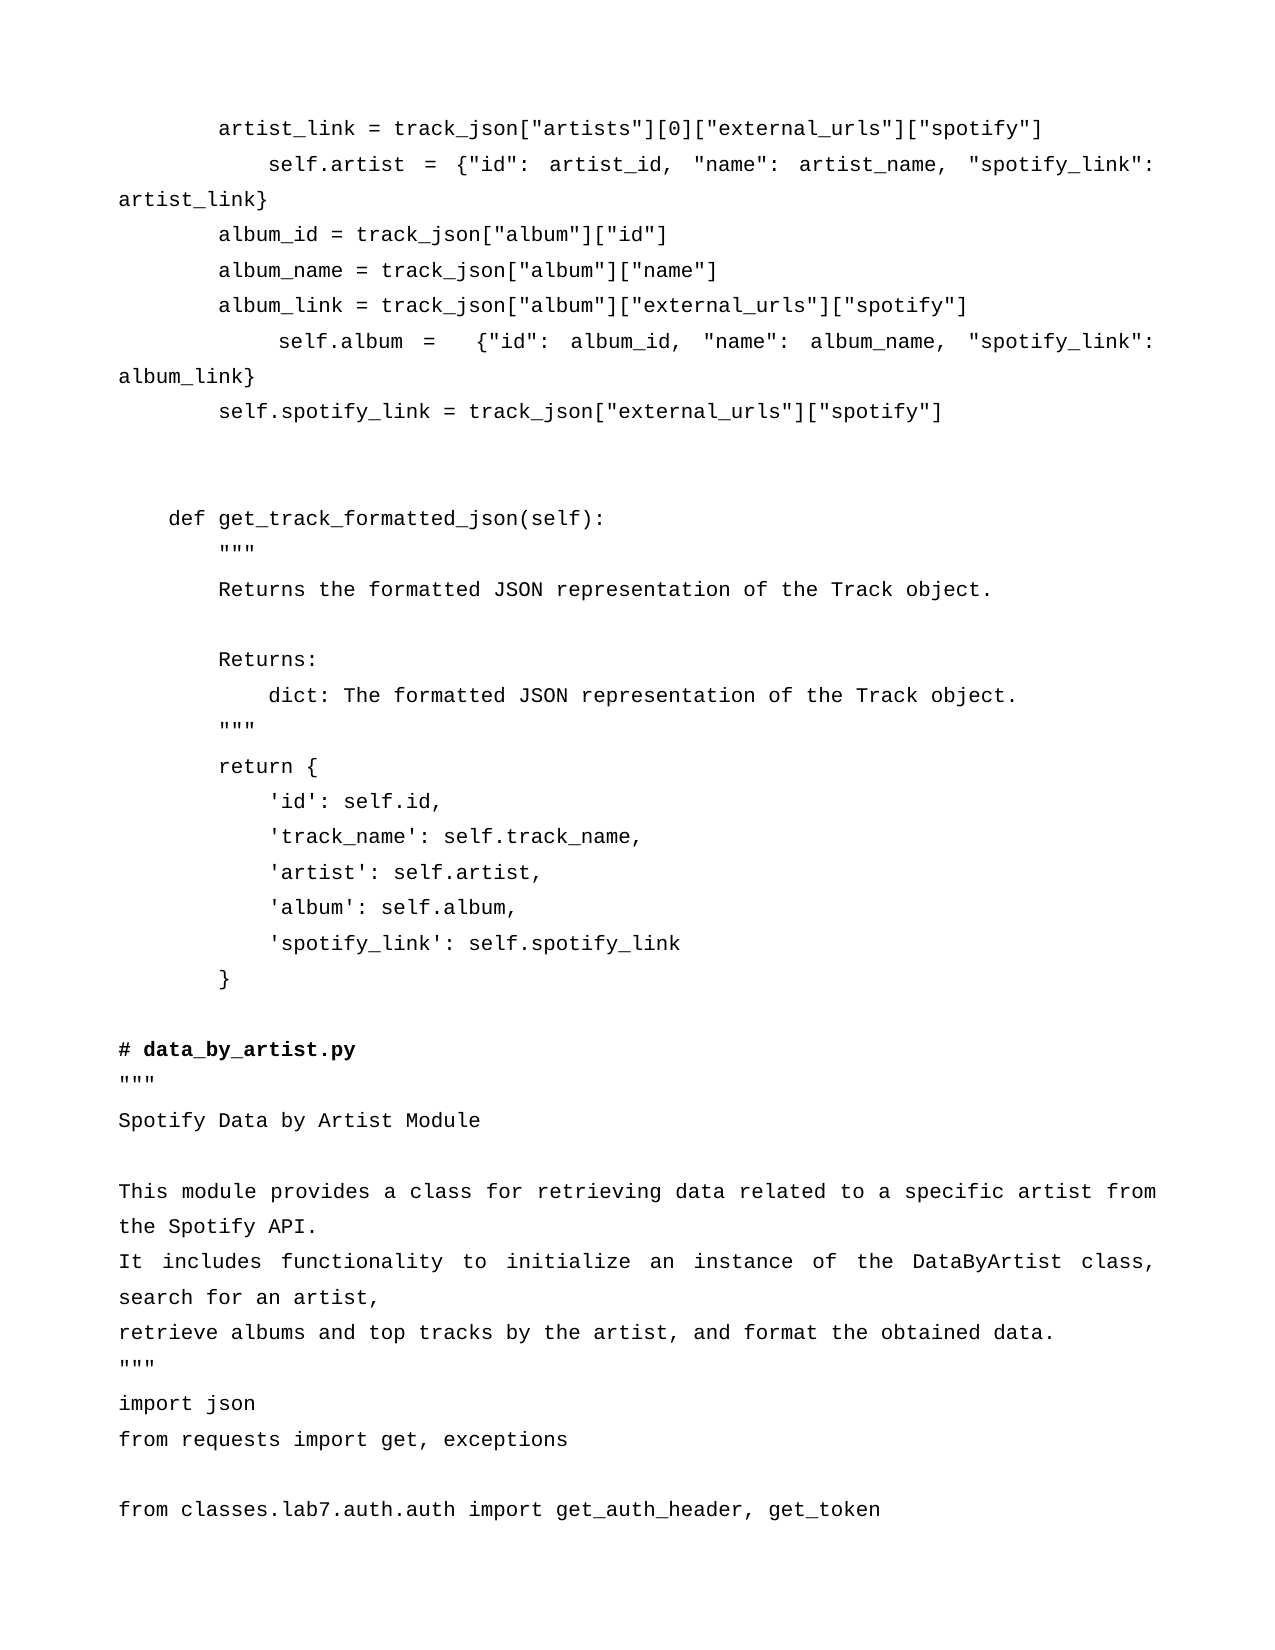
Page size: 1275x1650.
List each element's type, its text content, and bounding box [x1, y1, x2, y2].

text Returns the formatted JSON representation of the Track object. [118, 578, 1157, 602]
text self.album = {"id": album_id, "name": album_name, "spotify_link": album_link} [118, 331, 1157, 390]
text from classes.lab7.auth.auth import get_auth_header, get_token [118, 1499, 1157, 1523]
text artist_link = track_json["artists"][0]["external_urls"]["spotify"] [118, 118, 1157, 142]
text return { [118, 756, 1157, 779]
text # data_by_artist.py [118, 1039, 1157, 1063]
text from requests import get, exceptions [118, 1428, 1157, 1452]
text 'id': self.id, [118, 791, 1157, 815]
text Returns: [118, 649, 1157, 673]
text Spotify Data by Artist Module [118, 1110, 1157, 1133]
text 'spotify_link': self.spotify_link [118, 933, 1157, 956]
text album_link = track_json["album"]["external_urls"]["spotify"] [118, 295, 1157, 319]
text 'album': self.album, [118, 897, 1157, 921]
text album_id = track_json["album"]["id"] [118, 224, 1157, 248]
text self.artist = {"id": artist_id, "name": artist_name, "spotify_link": artist_link} [118, 153, 1157, 213]
text """ [118, 1358, 1157, 1381]
text album_name = track_json["album"]["name"] [118, 260, 1157, 283]
text It includes functionality to initialize an instance of the DataByArtist class, search for an artist, [118, 1251, 1157, 1311]
text retrieve albums and top tracks by the artist, and format the obtained data. [118, 1322, 1157, 1346]
text import json [118, 1393, 1157, 1417]
text } [118, 968, 1157, 992]
text """ [118, 720, 1157, 744]
text """ [118, 1074, 1157, 1098]
text self.spotify_link = track_json["external_urls"]["spotify"] [118, 401, 1157, 425]
text def get_track_formatted_json(self): [118, 508, 1157, 531]
text 'track_name': self.track_name, [118, 826, 1157, 850]
text 'artist': self.artist, [118, 862, 1157, 886]
text This module provides a class for retrieving data related to a specific artist from the Spotify API. [118, 1181, 1157, 1240]
text dict: The formatted JSON representation of the Track object. [118, 685, 1157, 708]
text """ [118, 543, 1157, 567]
